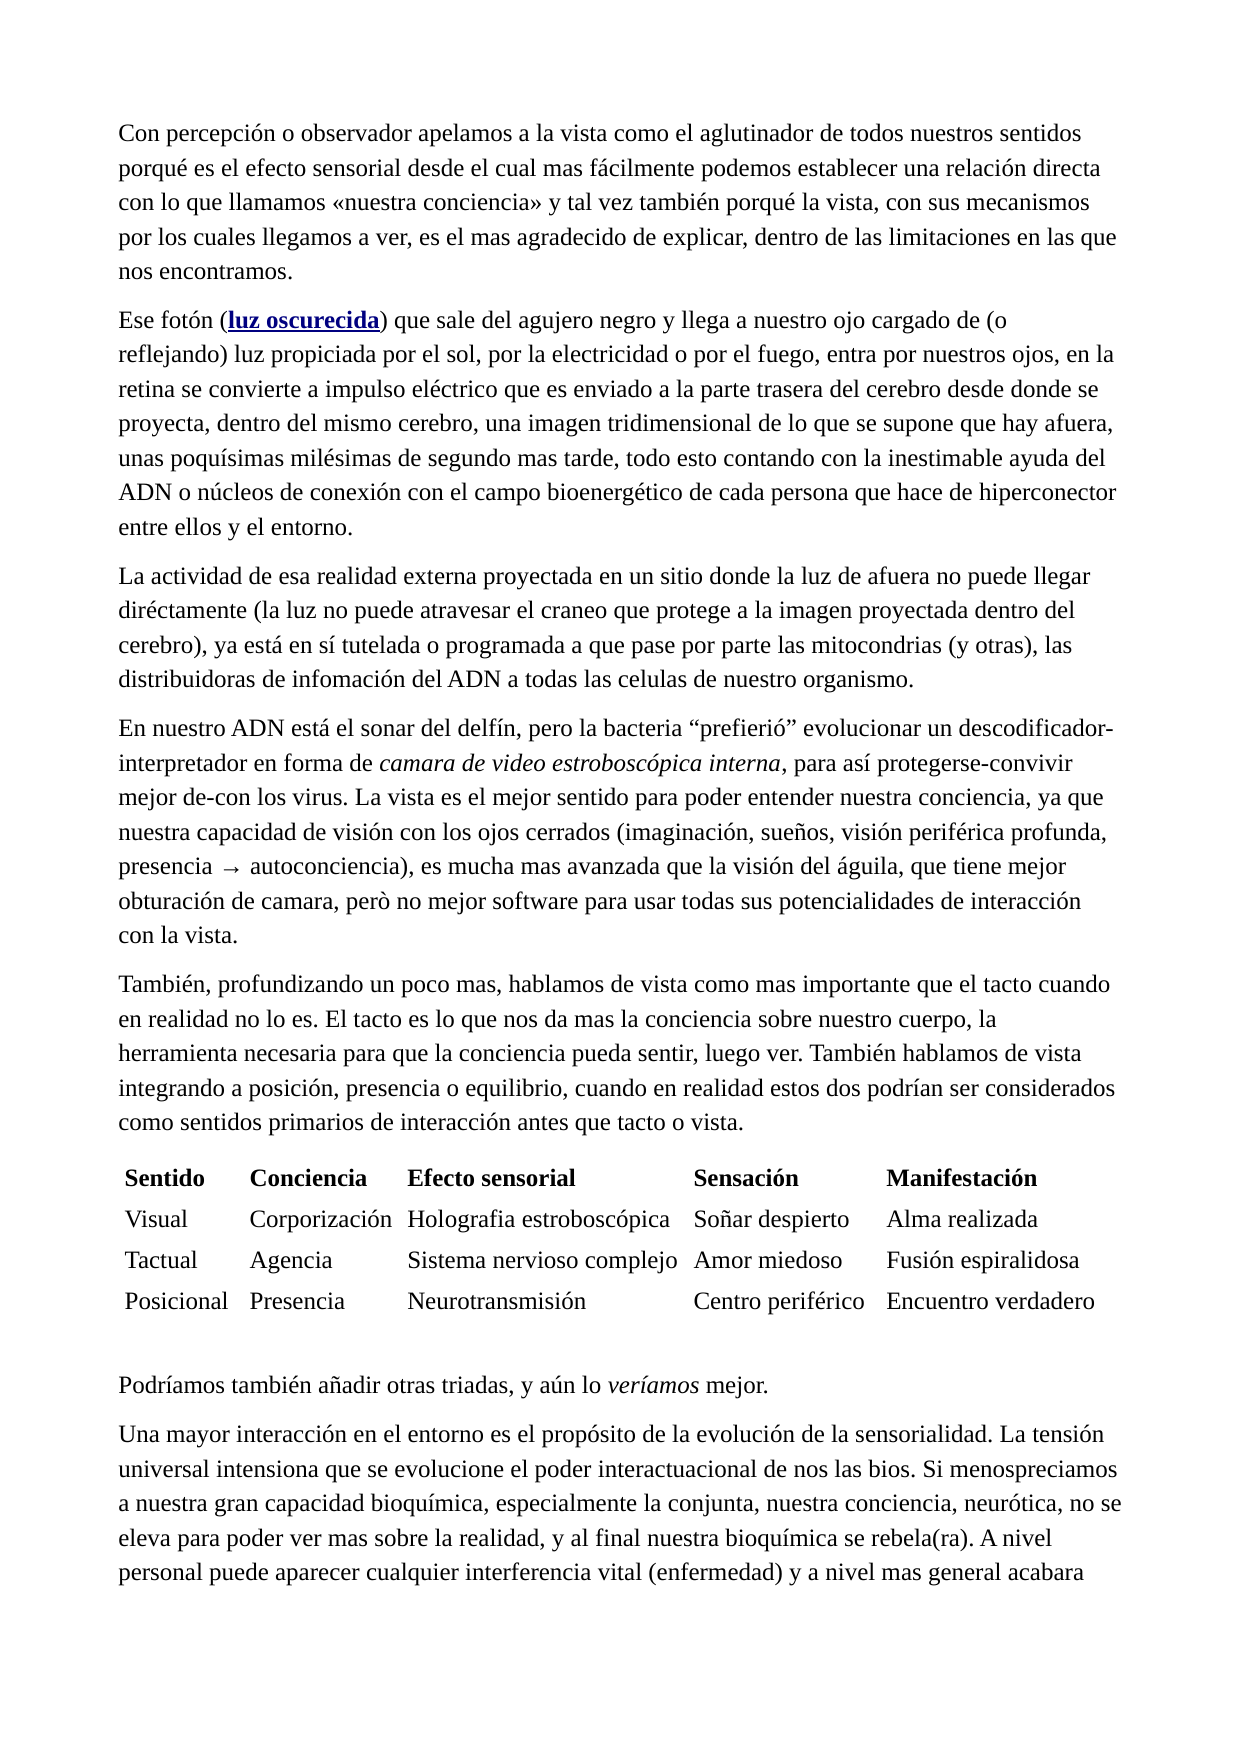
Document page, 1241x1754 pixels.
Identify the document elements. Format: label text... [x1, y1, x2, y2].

table_cell Soñar despierto [687, 1198, 880, 1239]
text También, profundizando un poco mas, hablamos de vista como mas importante que el tacto cuando en realidad no lo es. El tacto es lo que nos da mas la conciencia sobre nuestro cuerpo, la herramienta necesaria para que la conciencia pueda sentir, luego ver. También hablamos de vista integrando a posición, presencia o equilibrio, cuando en realidad estos dos podrían ser considerados como sentidos primarios de interacción antes que tacto o vista. [118, 969, 1122, 1136]
table_cell Centro periférico [687, 1280, 880, 1321]
table_cell Posicional [118, 1280, 243, 1321]
table_header Manifestación [880, 1156, 1110, 1198]
table_cell Presencia [243, 1280, 401, 1321]
text En nuestro ADN está el sonar del delfín, pero la bacteria “prefierió” evolucionar un descodificador-interpretador en forma de camara de video estroboscópica interna, para así protegerse-convivir mejor de-con los virus. La vista es el mejor sentido para poder entender nuestra conciencia, ya que nuestra capacidad de visión con los ojos cerrados (imaginación, sueños, visión periférica profunda, presencia → autoconciencia), es mucha mas avanzada que la visión del águila, que tiene mejor obturación de camara, però no mejor software para usar todas sus potencialidades de interacción con la vista. [118, 713, 1122, 949]
table_cell Alma realizada [880, 1198, 1110, 1239]
table_header Conciencia [243, 1156, 401, 1198]
table_cell Visual [118, 1198, 243, 1239]
text Con percepción o observador apelamos a la vista como el aglutinador de todos nuestros sentidos porqué es el efecto sensorial desde el cual mas fácilmente podemos establecer una relación directa con lo que llamamos «nuestra conciencia» y tal vez también porqué la vista, con sus mecanismos por los cuales llegamos a ver, es el mas agradecido de explicar, dentro de las limitaciones en las que nos encontramos. [118, 118, 1122, 285]
table_cell Encuentro verdadero [880, 1280, 1110, 1321]
table_header Sentido [118, 1156, 243, 1198]
text Ese fotón (luz oscurecida) que sale del agujero negro y llega a nuestro ojo cargado de (o reflejando) luz propiciada por el sol, por la electricidad o por el fuego, entra por nuestros ojos, en la retina se convierte a impulso eléctrico que es enviado a la parte trasera del cerebro desde donde se proyecta, dentro del mismo cerebro, una imagen tridimensional de lo que se supone que hay afuera, unas poquísimas milésimas de segundo mas tarde, todo esto contando con la inestimable ayuda del ADN o núcleos de conexión con el campo bioenergético de cada persona que hace de hiperconector entre ellos y el entorno. [118, 305, 1122, 541]
table_cell Fusión espiralidosa [880, 1239, 1110, 1280]
text Una mayor interacción en el entorno es el propósito de la evolución de la sensorialidad. La tensión universal intensiona que se evolucione el poder interactuacional de nos las bios. Si menospreciamos a nuestra gran capacidad bioquímica, especialmente la conjunta, nuestra conciencia, neurótica, no se eleva para poder ver mas sobre la realidad, y al final nuestra bioquímica se rebela(ra). A nivel personal puede aparecer cualquier interferencia vital (enfermedad) y a nivel mas general acabara [118, 1419, 1122, 1586]
table_header Sensación [687, 1156, 880, 1198]
table_cell Corporización [243, 1198, 401, 1239]
table_cell Holografia estroboscópica [401, 1198, 687, 1239]
table_cell Neurotransmisión [401, 1280, 687, 1321]
table_cell Tactual [118, 1239, 243, 1280]
text Podríamos también añadir otras triadas, y aún lo veríamos mejor. [118, 1371, 1122, 1399]
table_header Efecto sensorial [401, 1156, 687, 1198]
table_cell Sistema nervioso complejo [401, 1239, 687, 1280]
table_cell Amor miedoso [687, 1239, 880, 1280]
table_cell Agencia [243, 1239, 401, 1280]
text La actividad de esa realidad externa proyectada en un sitio donde la luz de afuera no puede llegar diréctamente (la luz no puede atravesar el craneo que protege a la imagen proyectada dentro del cerebro), ya está en sí tutelada o programada a que pase por parte las mitocondrias (y otras), las distribuidoras de infomación del ADN a todas las celulas de nuestro organismo. [118, 561, 1122, 693]
